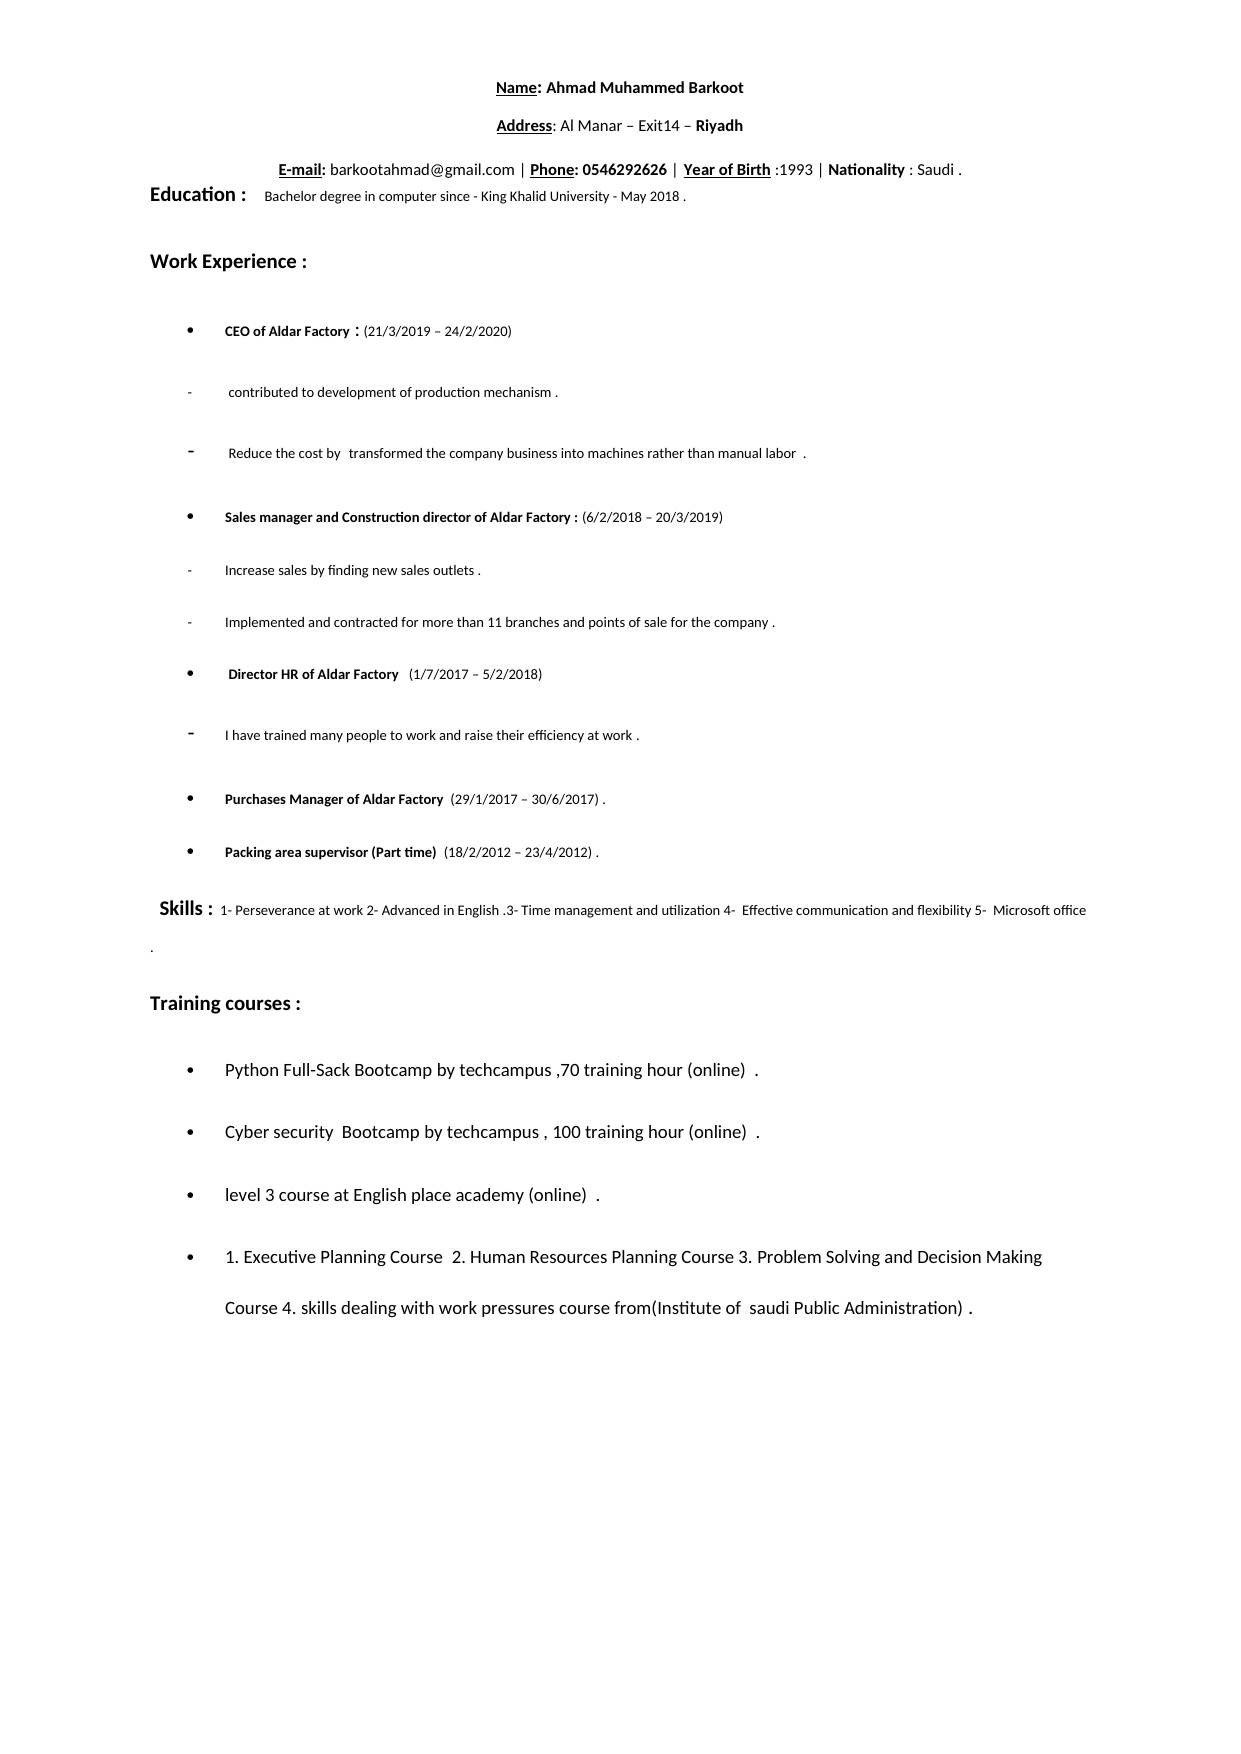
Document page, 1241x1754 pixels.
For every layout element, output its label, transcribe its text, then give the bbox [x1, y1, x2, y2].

list I have trained many people to work and raise their efficiency at work . [187, 718, 1090, 746]
list level 3 course at English place academy (online) . [187, 1183, 1090, 1206]
list Increase sales by finding new sales outlets . [187, 561, 1090, 579]
list Director HR of Aldar Factory (1/7/2017 – 5/2/2018) [187, 666, 1090, 683]
list contributed to development of production mechanism . [187, 384, 1090, 401]
list Cyber security Bootcamp by techcampus , 100 training hour (online) . [187, 1121, 1090, 1143]
list Sales manager and Construction director of Aldar Factory : (6/2/2018 – 20/3/2019) [187, 509, 1090, 526]
text Skills : 1- Perseverance at work 2- Advanced in English .3- Time management and utilization 4- Effective communication and flexibility 5- Microsoft office . [150, 895, 1090, 956]
list Purchases Manager of Aldar Factory (29/1/2017 – 30/6/2017) . [187, 791, 1090, 808]
list Reduce the cost by transformed the company business into machines rather than manual labor . [187, 436, 1090, 464]
text Training courses : [150, 991, 1090, 1016]
text Work Experience : [150, 249, 1090, 274]
list CEO of Aldar Factory : (21/3/2019 – 24/2/2020) [187, 316, 1090, 342]
list Python Full-Sack Bootcamp by techcampus ,70 training hour (online) . [187, 1058, 1090, 1081]
list Packing area supervisor (Part time) (18/2/2012 – 23/4/2012) . [187, 843, 1090, 861]
text Education : Bachelor degree in computer since - King Khalid University - May 2018 . [150, 181, 1090, 207]
list Implemented and contracted for more than 11 branches and points of sale for the company . [187, 613, 1090, 631]
list 1. Executive Planning Course 2. Human Resources Planning Course 3. Problem Solving and Decision Making Course 4. skills dealing with work pressures course from(Institute of saudi Public Administration) . [187, 1246, 1090, 1319]
